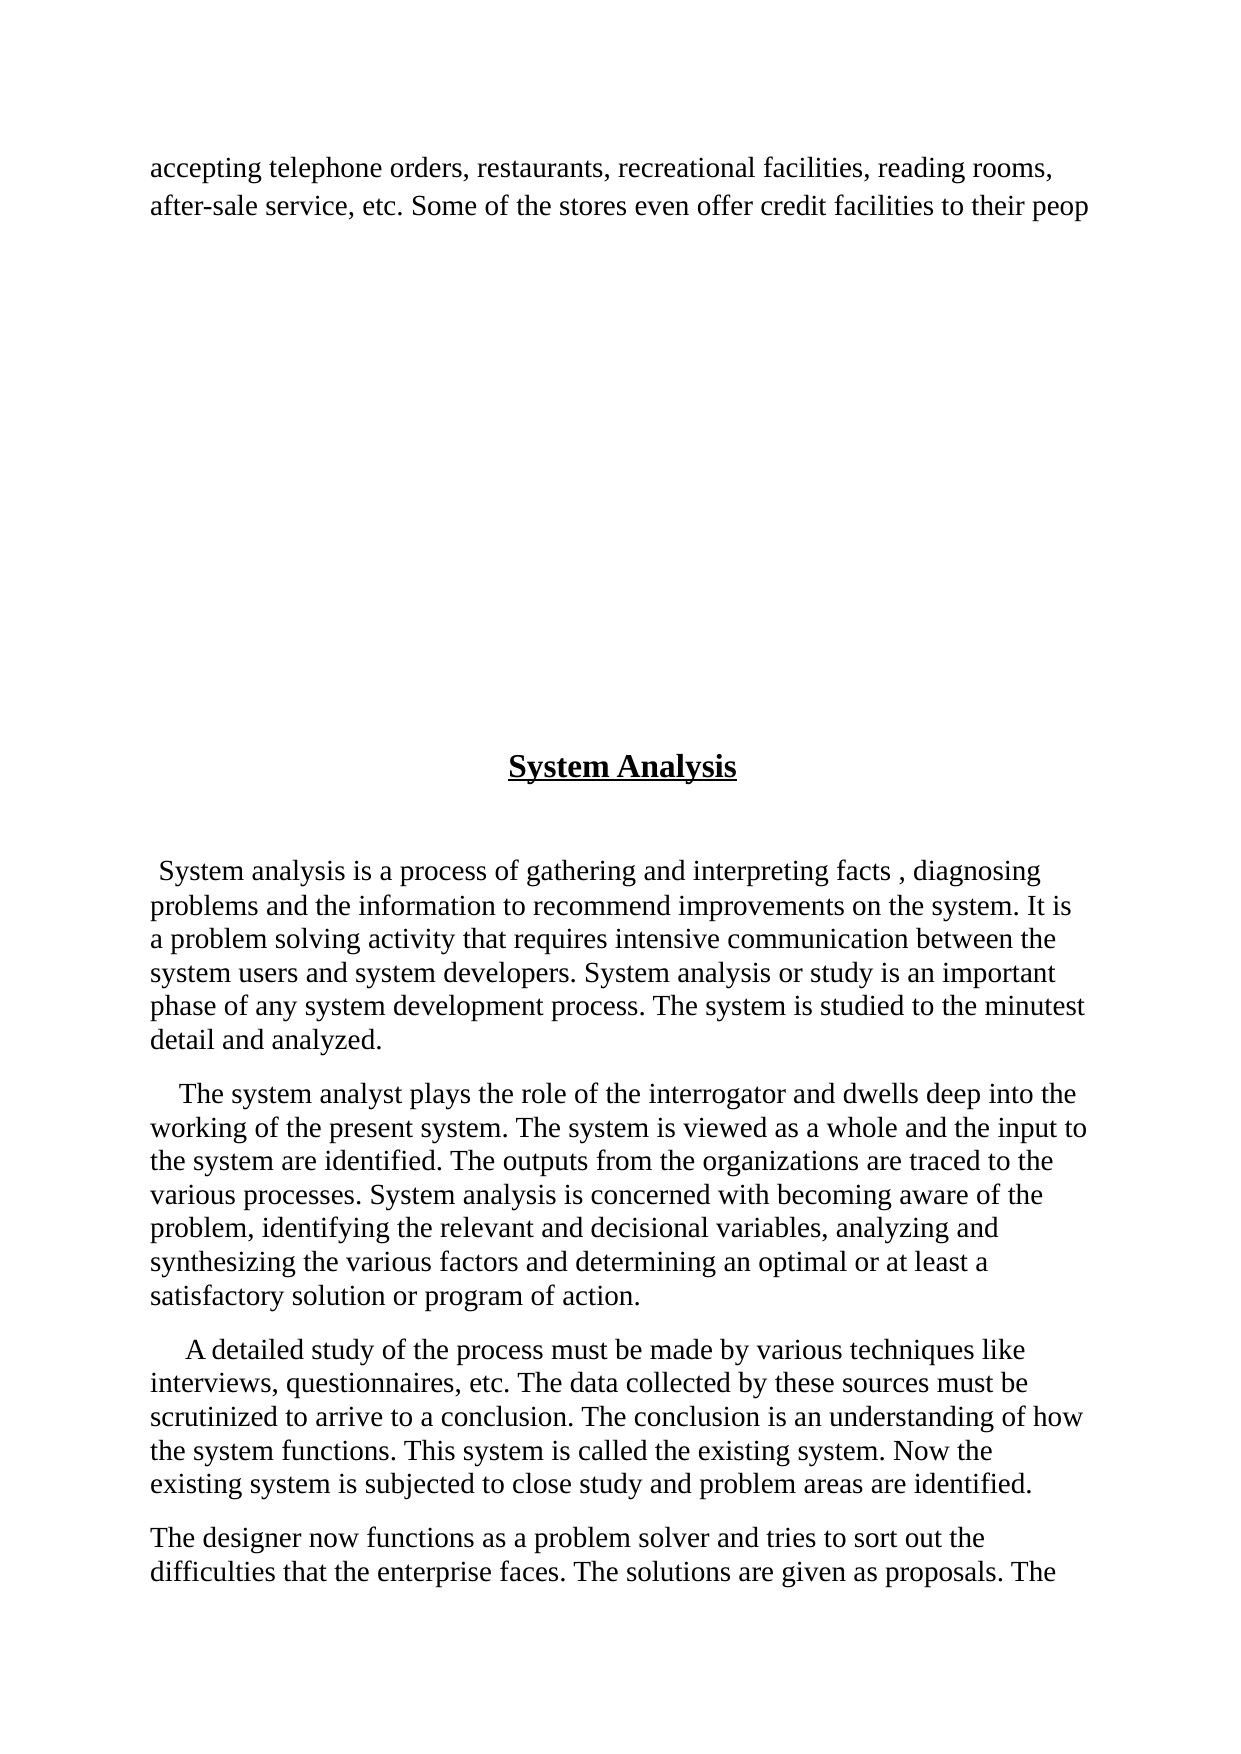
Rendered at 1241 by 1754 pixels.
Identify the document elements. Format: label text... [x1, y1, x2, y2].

text System analysis is a process of gathering and interpreting facts , diagnosing problems and the information to recommend improvements on the system. It is a problem solving activity that requires intensive communication between the system users and system developers. System analysis or study is an important phase of any system development process. The system is studied to the minutest detail and analyzed. [150, 849, 1090, 1056]
text A detailed study of the process must be made by various techniques like interviews, questionnaires, etc. The data collected by these sources must be scrutinized to arrive to a conclusion. The conclusion is an understanding of how the system functions. This system is called the existing system. Now the existing system is subjected to close study and problem areas are identified. [150, 1332, 1090, 1500]
text The designer now functions as a problem solver and tries to sort out the difficulties that the enterprise faces. The solutions are given as proposals. The [150, 1521, 1090, 1588]
text The system analyst plays the role of the interrogator and dwells deep into the working of the present system. The system is viewed as a whole and the input to the system are identified. The outputs from the organizations are traced to the various processes. System analysis is concerned with becoming aware of the problem, identifying the relevant and decisional variables, analyzing and synthesizing the various factors and determining an optimal or at least a satisfactory solution or program of action. [150, 1076, 1090, 1311]
text System Analysis [155, 746, 1090, 784]
text accepting telephone orders, restaurants, recreational facilities, reading rooms, after-sale service, etc. Some of the stores even offer credit facilities to their peop [150, 150, 1090, 222]
